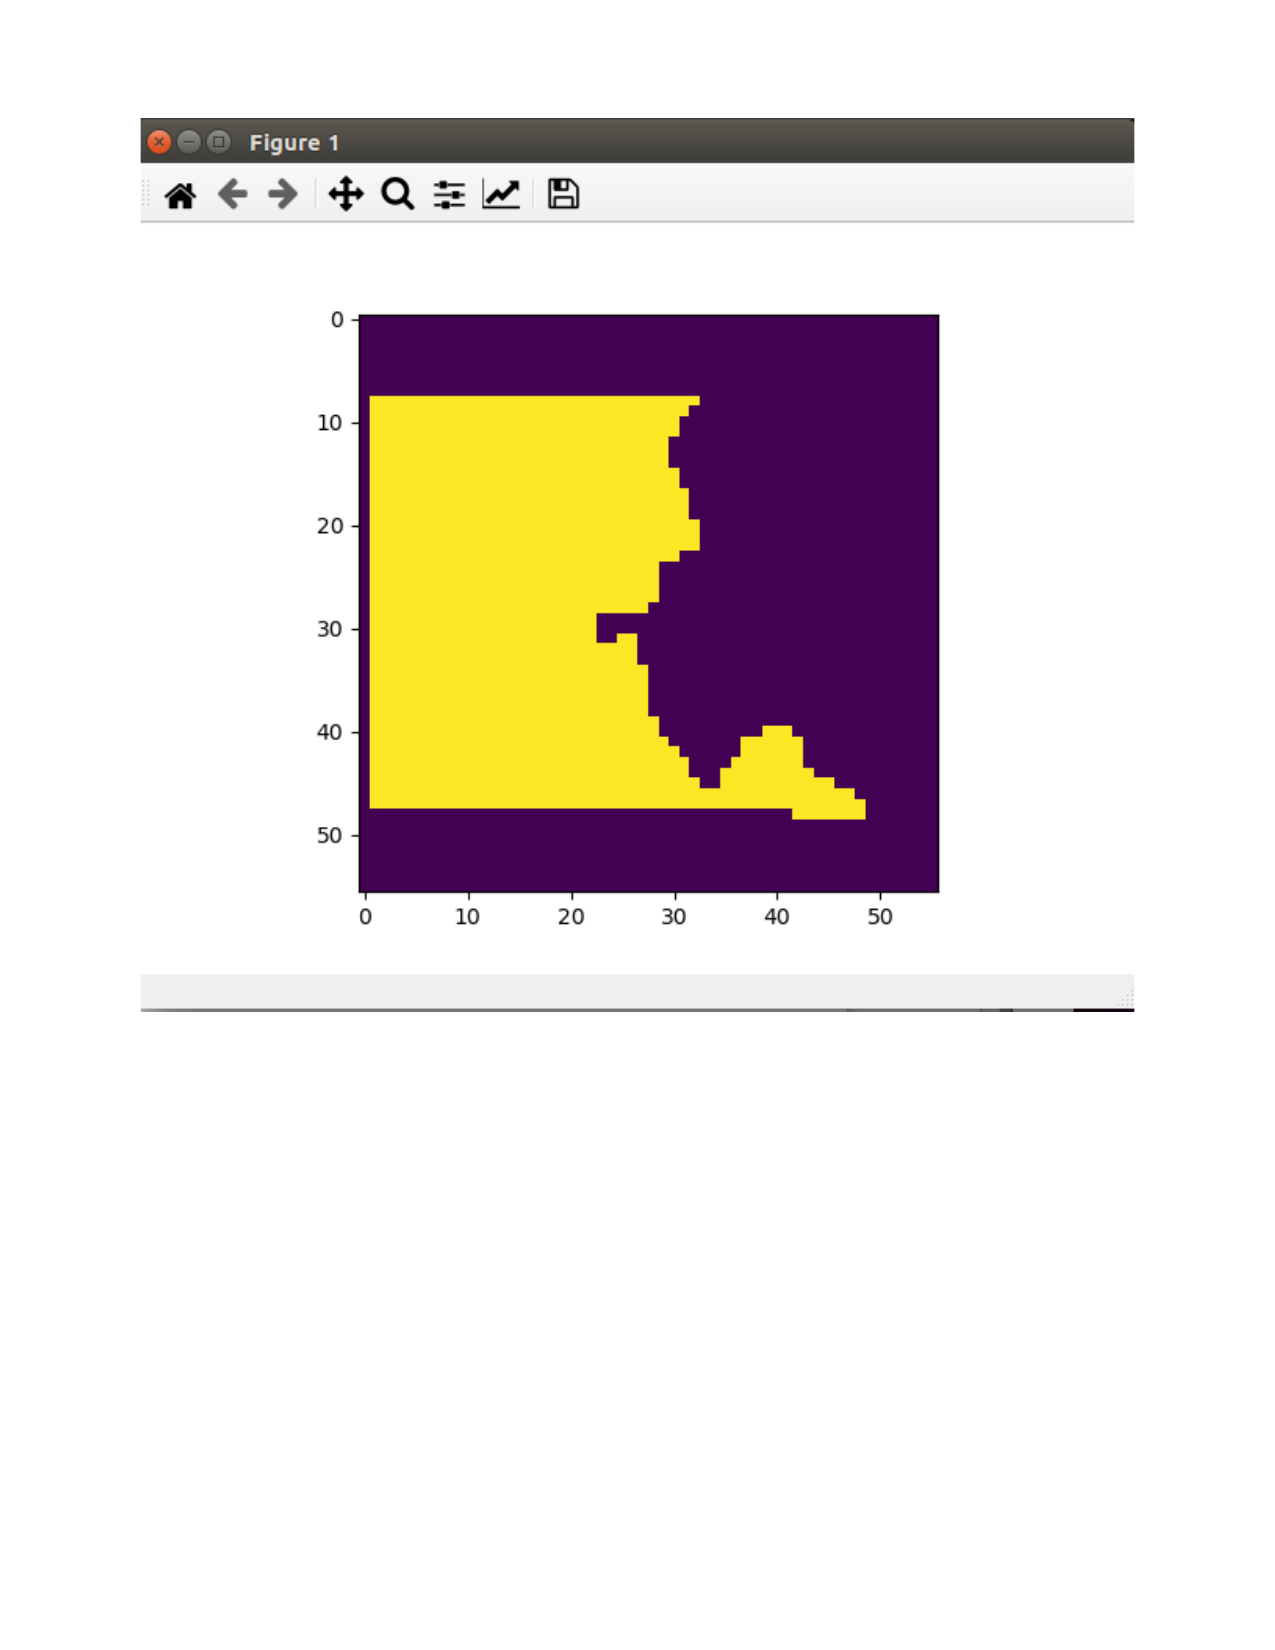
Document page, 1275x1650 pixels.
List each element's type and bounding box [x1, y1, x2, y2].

picture [140, 118, 1135, 1012]
